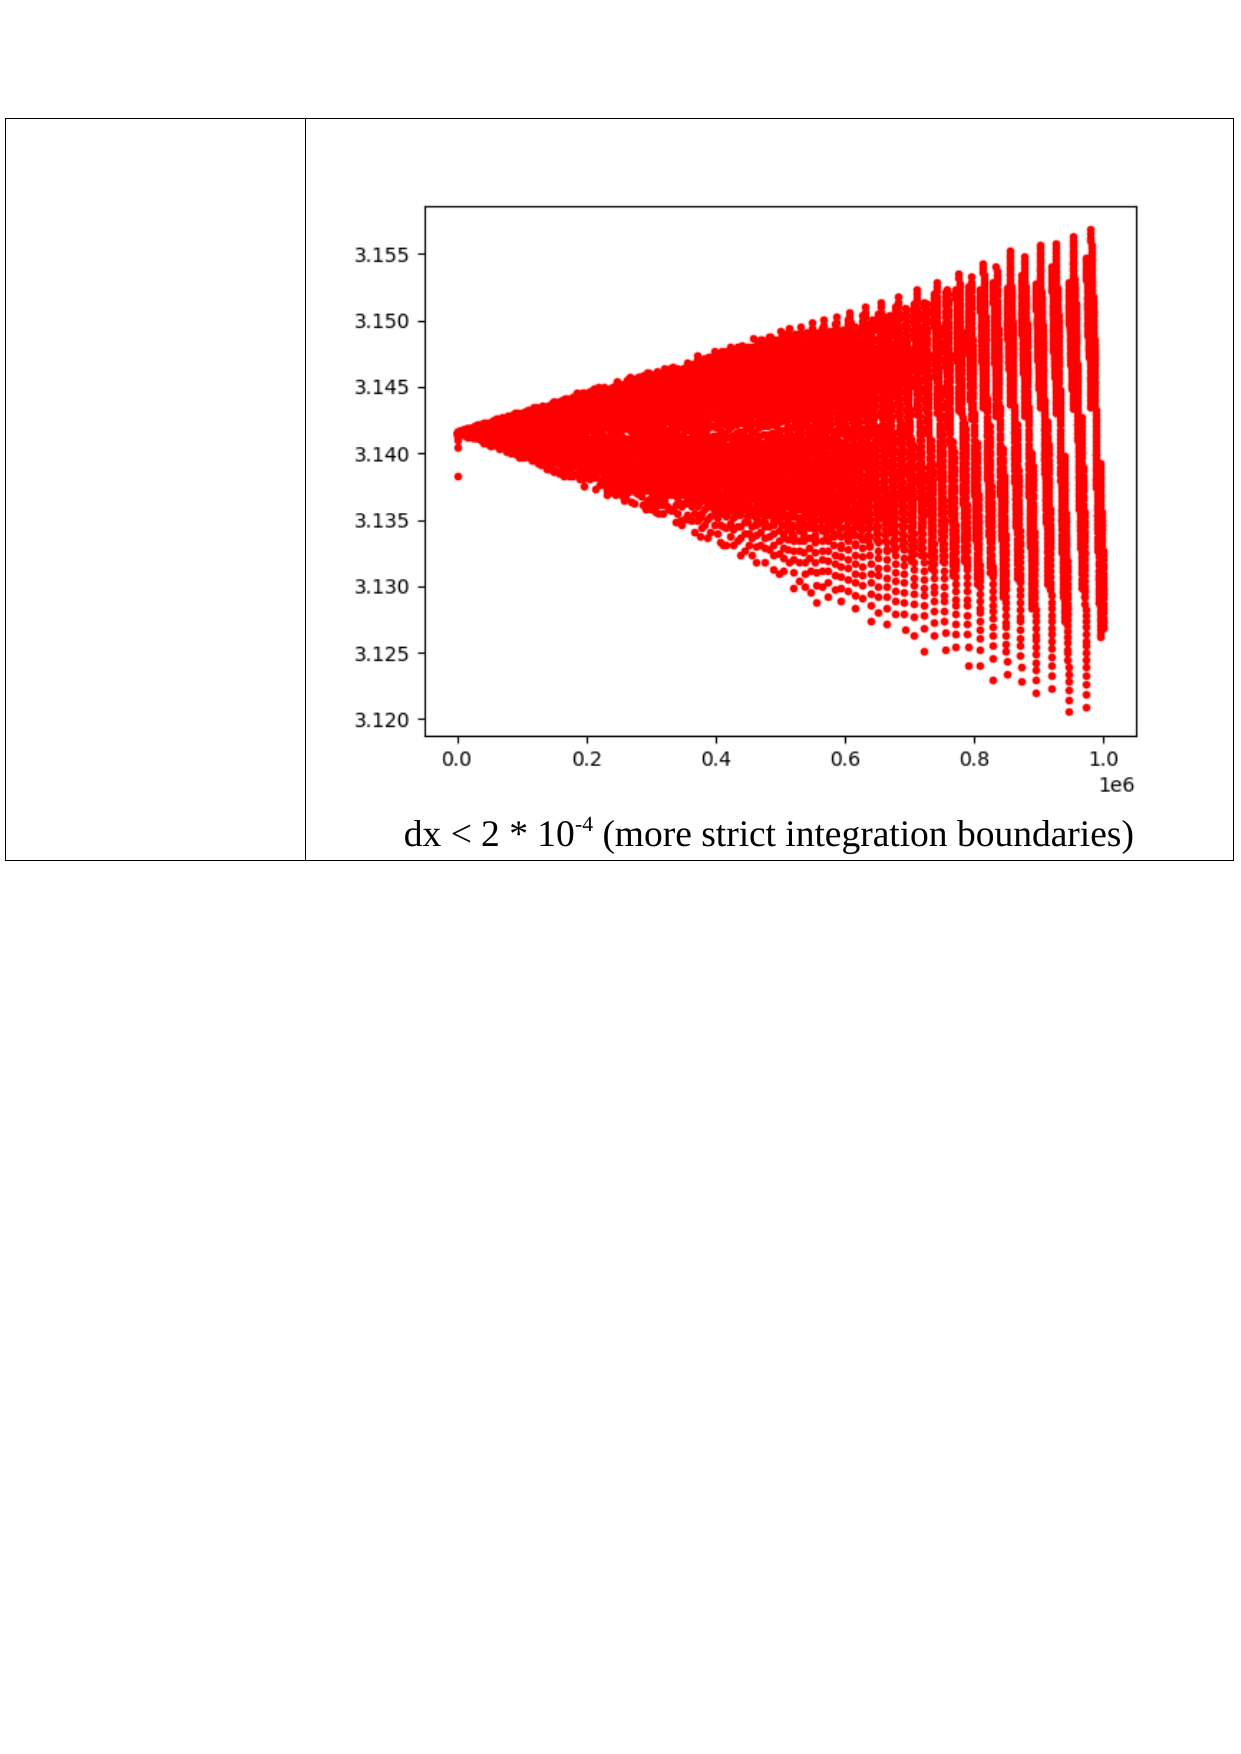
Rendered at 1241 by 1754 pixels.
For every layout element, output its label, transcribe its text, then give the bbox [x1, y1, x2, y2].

table_cell [6, 119, 305, 860]
table_cell dx < 2 * 10-4 (more strict integration boundaries) [306, 119, 1233, 860]
picture [310, 123, 1228, 812]
